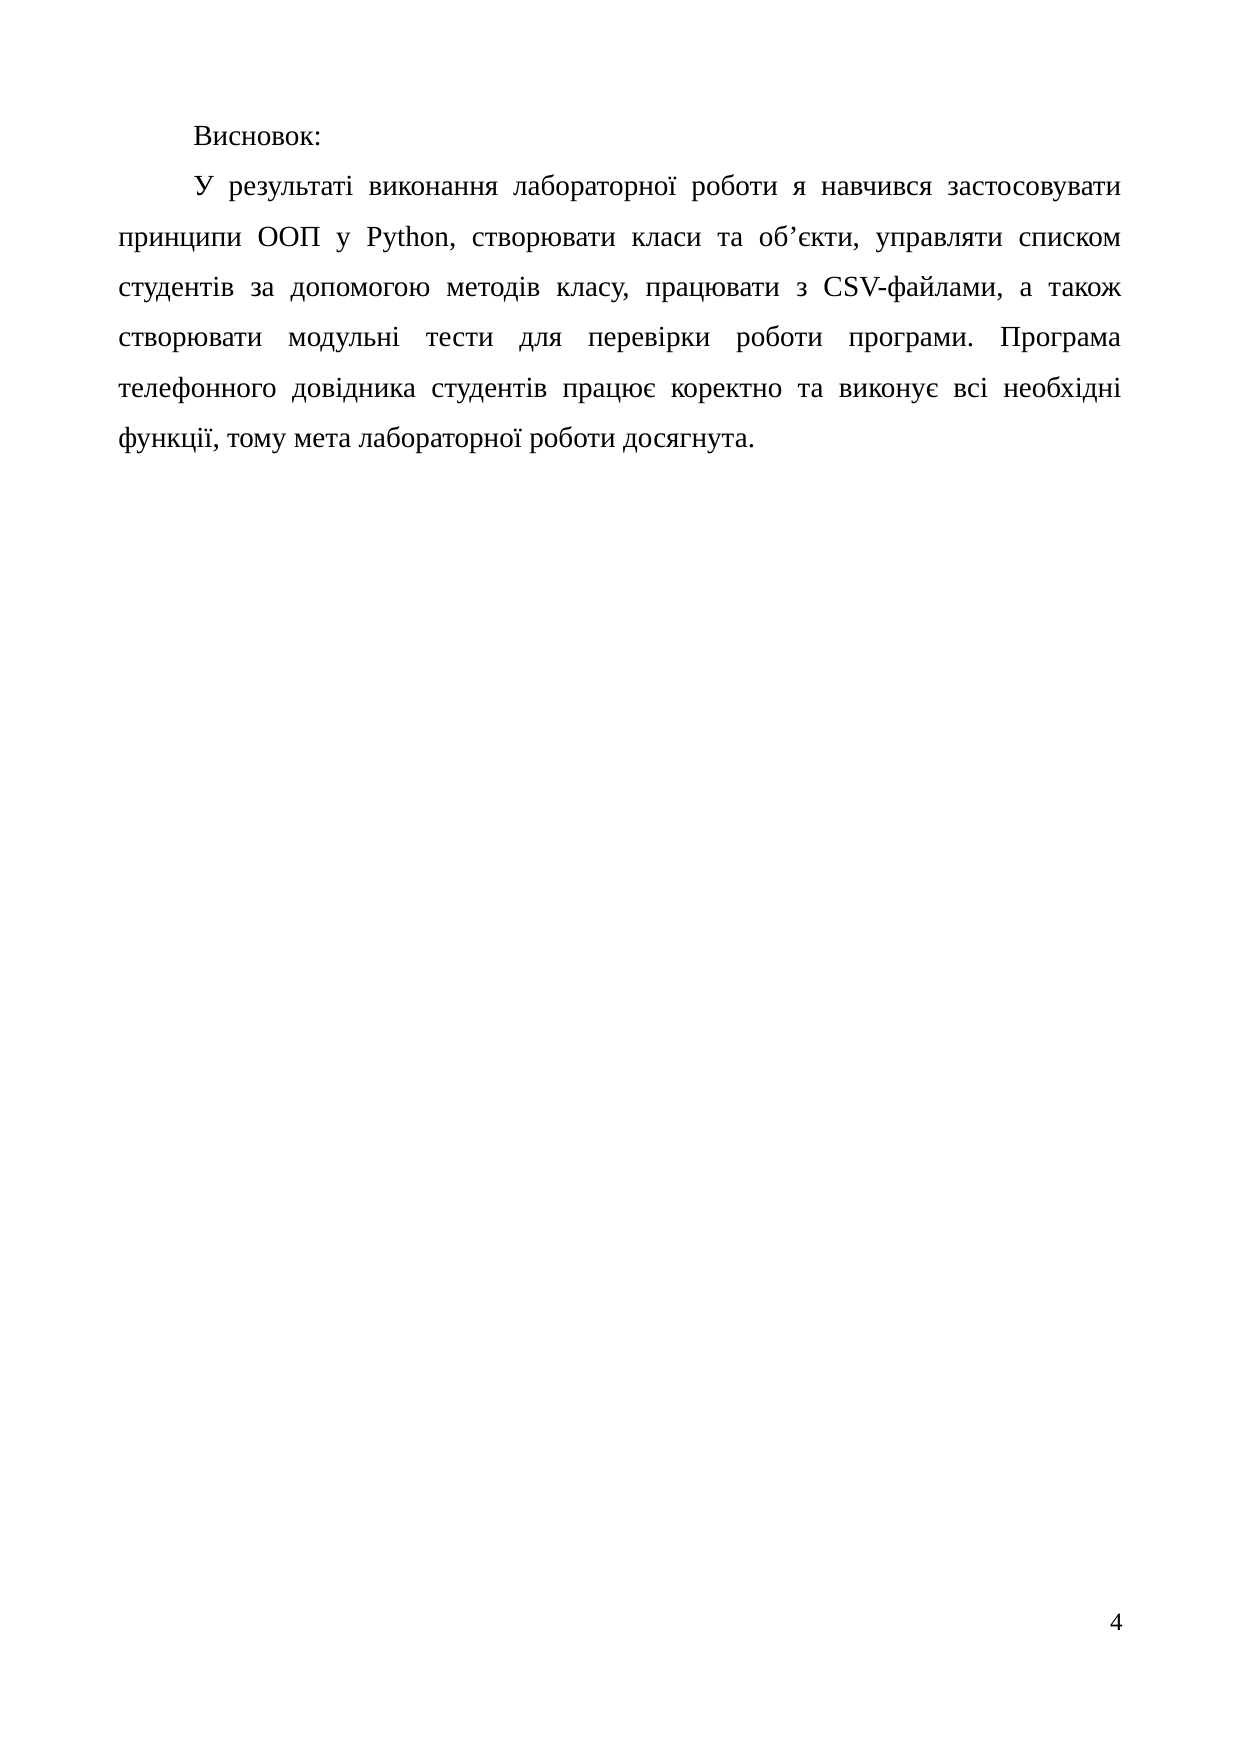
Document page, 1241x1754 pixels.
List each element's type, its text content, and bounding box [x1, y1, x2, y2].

text У результаті виконання лабораторної роботи я навчився застосовувати принципи ООП у Python, створювати класи та об’єкти, управляти списком студентів за допомогою методів класу, працювати з CSV-файлами, а також створювати модульні тести для перевірки роботи програми. Програма телефонного довідника студентів працює коректно та виконує всі необхідні функції, тому мета лабораторної роботи досягнута. [118, 168, 1122, 453]
subtitle Висновок: [118, 118, 1122, 152]
